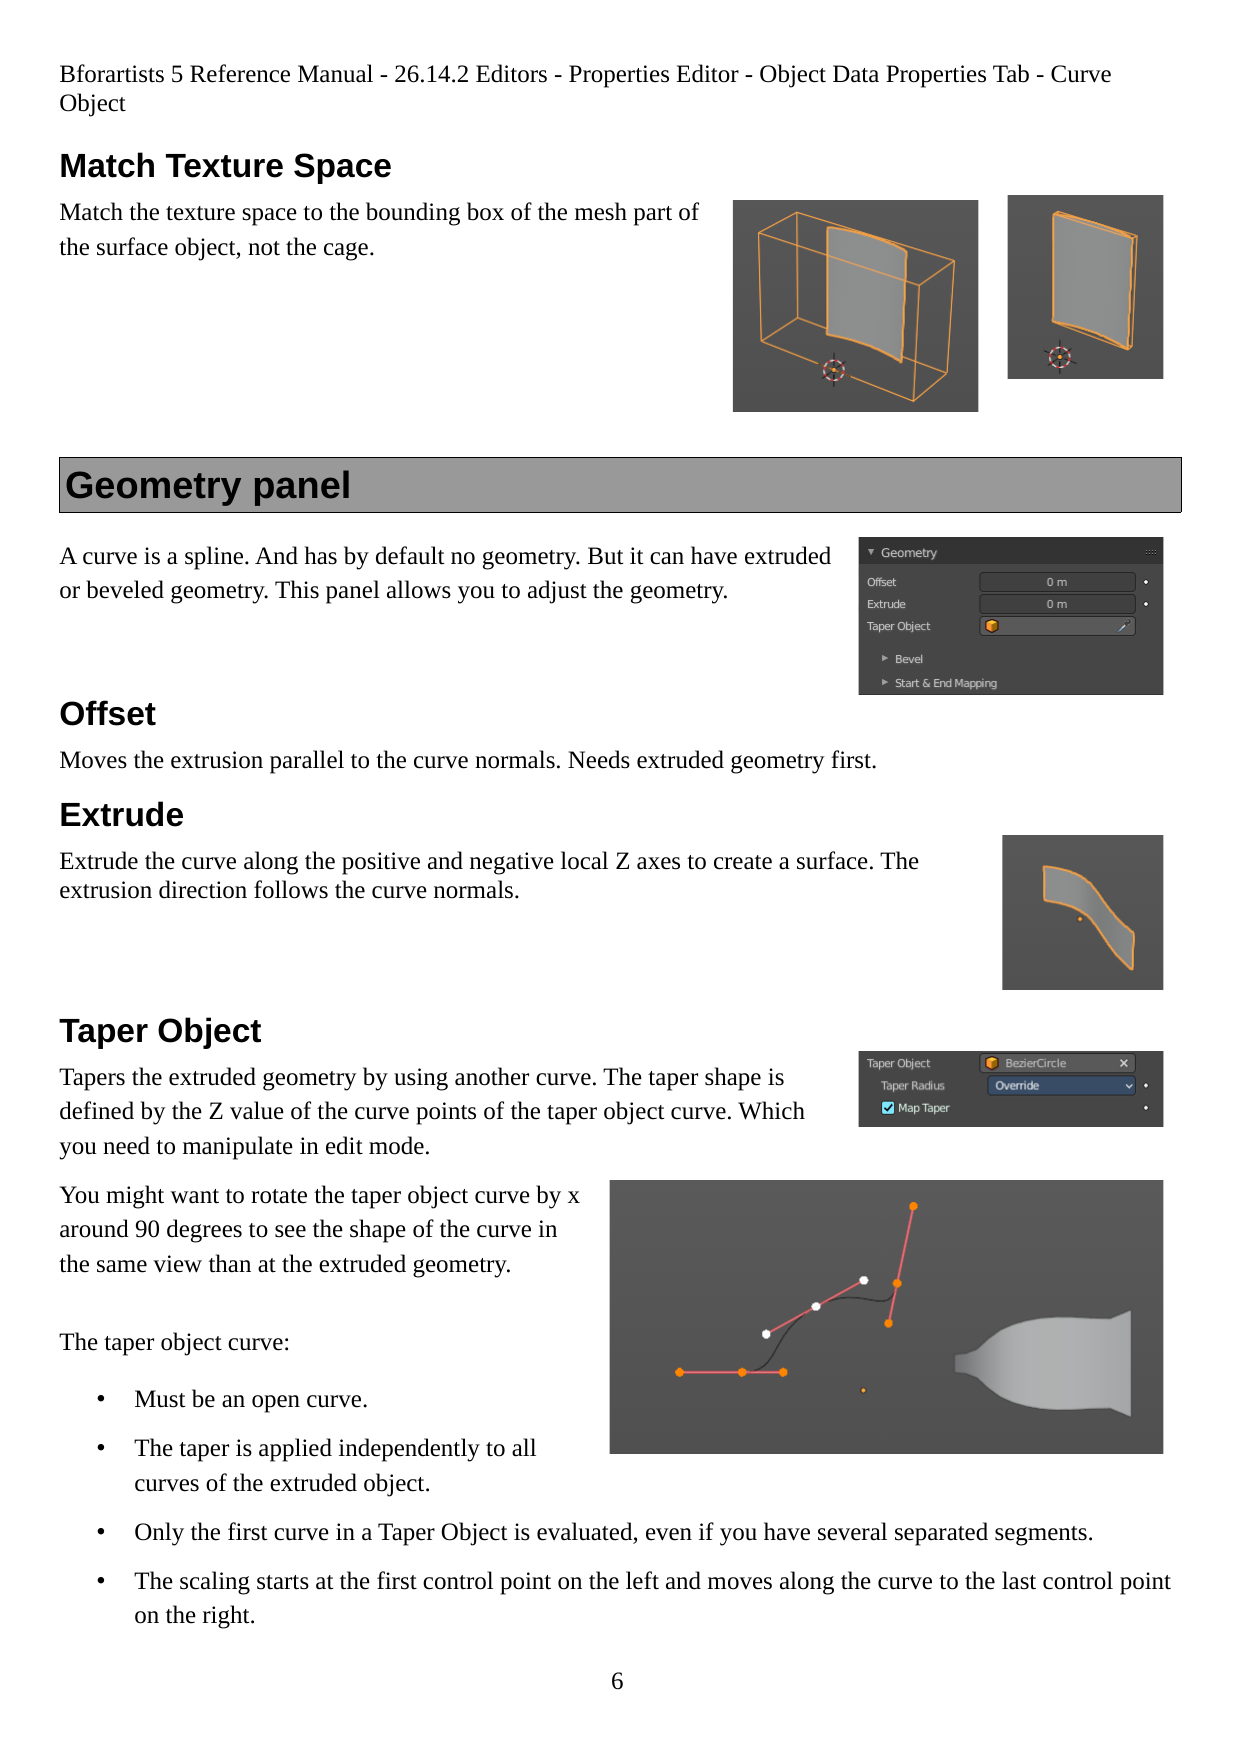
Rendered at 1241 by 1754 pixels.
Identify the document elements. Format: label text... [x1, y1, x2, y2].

text Extrude the curve along the positive and negative local Z axes to create a surface. The extrusion direction follows the curve normals. [59, 846, 1002, 903]
list [1164, 1384, 1181, 1413]
table_header Geometry panel [60, 458, 1181, 512]
text Moves the extrusion parallel to the curve normals. Needs extruded geometry first. [59, 745, 1181, 774]
picture [609, 1180, 1164, 1454]
list The taper is applied independently to all curves of the extruded object. [97, 1433, 1181, 1496]
picture [1007, 195, 1164, 379]
list The scaling starts at the first control point on the left and moves along the curve to the last control point on the right. [97, 1566, 1181, 1629]
picture [732, 200, 979, 412]
picture [858, 1051, 1164, 1127]
subtitle Extrude [59, 795, 1181, 833]
text [1164, 1327, 1181, 1355]
text A curve is a spline. And has by default no geometry. But it can have extruded or beveled geometry. This panel allows you to adjust the geometry. [59, 541, 858, 604]
list Only the first curve in a Taper Object is evaluated, even if you have several separated segments. [97, 1517, 1181, 1545]
picture [858, 537, 1164, 695]
subtitle Offset [59, 694, 1181, 733]
subtitle Taper Object [59, 1011, 1181, 1049]
text You might want to rotate the taper object curve by x around 90 degrees to see the shape of the curve in the same view than at the extruded geometry. [59, 1180, 609, 1277]
text The taper object curve: [59, 1327, 609, 1355]
subtitle Match Texture Space [59, 146, 1181, 185]
picture [1002, 835, 1164, 990]
list Must be an open curve. [97, 1384, 609, 1413]
text Tapers the extruded geometry by using another curve. The taper shape is defined by the Z value of the curve points of the taper object curve. Which you need to manipulate in edit mode. [59, 1062, 1181, 1159]
text Match the texture space to the bounding box of the mesh part of the surface object, not the cage. [59, 197, 1007, 260]
